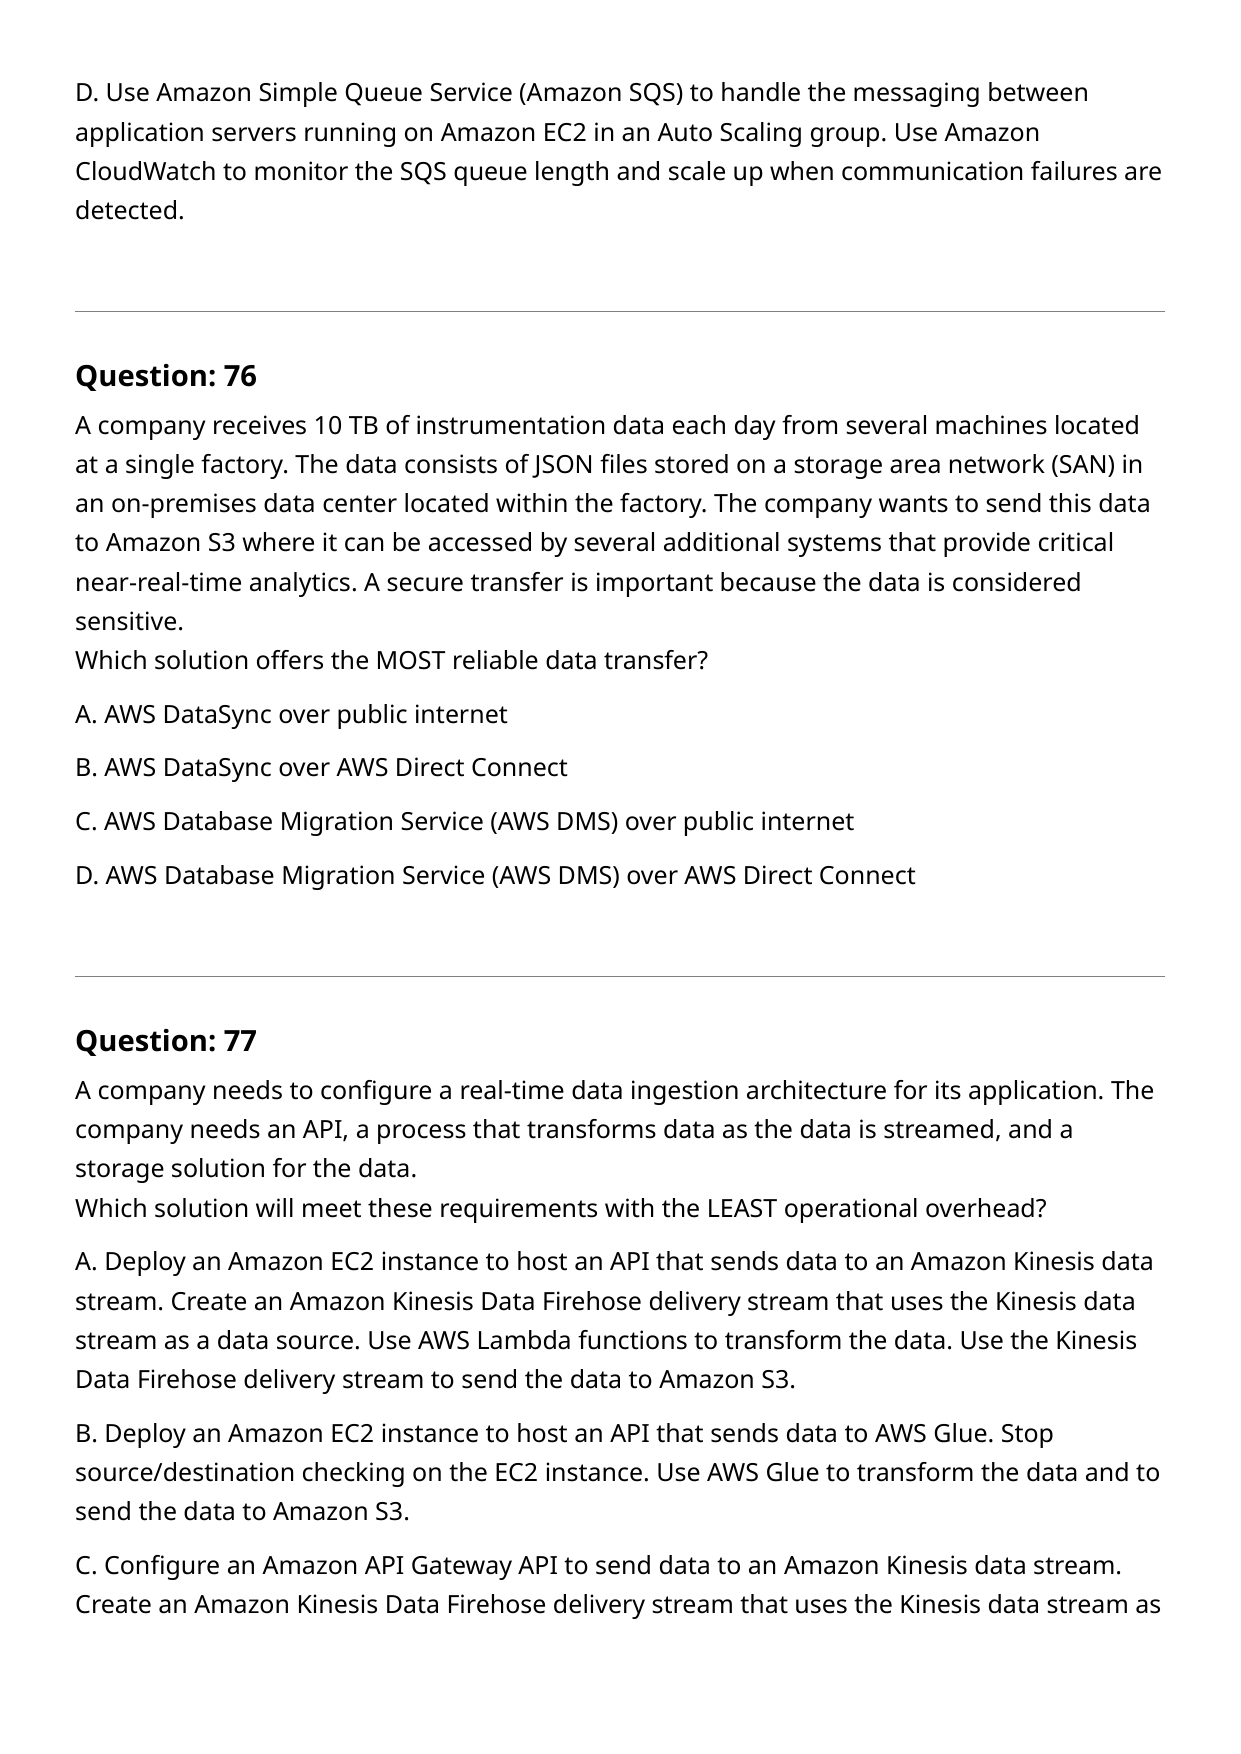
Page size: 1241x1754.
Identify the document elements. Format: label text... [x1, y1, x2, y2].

text B. Deploy an Amazon EC2 instance to host an API that sends data to AWS Glue. Stop source/destination checking on the EC2 instance. Use AWS Glue to transform the data and to send the data to Amazon S3. [75, 1415, 1165, 1528]
text C. AWS Database Migration Service (AWS DMS) over public internet [75, 804, 1165, 838]
text A. Deploy an Amazon EC2 instance to host an API that sends data to an Amazon Kinesis data stream. Create an Amazon Kinesis Data Firehose delivery stream that uses the Kinesis data stream as a data source. Use AWS Lambda functions to transform the data. Use the Kinesis Data Firehose delivery stream to send the data to Amazon S3. [75, 1244, 1165, 1396]
text B. AWS DataSync over AWS Direct Connect [75, 750, 1165, 784]
subtitle Question: 77 [75, 1021, 1165, 1060]
text A. AWS DataSync over public internet [75, 696, 1165, 730]
text C. Configure an Amazon API Gateway API to send data to an Amazon Kinesis data stream. Create an Amazon Kinesis Data Firehose delivery stream that uses the Kinesis data stream as [75, 1547, 1165, 1621]
text D. AWS Database Migration Service (AWS DMS) over AWS Direct Connect [75, 858, 1165, 892]
subtitle Question: 76 [75, 355, 1165, 395]
text A company needs to configure a real-time data ingestion architecture for its application. The company needs an API, a process that transforms data as the data is streamed, and a storage solution for the data. Which solution will meet these requirements with the LEAST operational overhead? [75, 1073, 1165, 1224]
text A company receives 10 TB of instrumentation data each day from several machines located at a single factory. The data consists of JSON files stored on a storage area network (SAN) in an on-premises data center located within the factory. The company wants to send this data to Amazon S3 where it can be accessed by several additional systems that provide critical near-real-time analytics. A secure transfer is important because the data is considered sensitive. Which solution offers the MOST reliable data transfer? [75, 408, 1165, 677]
text D. Use Amazon Simple Queue Service (Amazon SQS) to handle the messaging between application servers running on Amazon EC2 in an Auto Scaling group. Use Amazon CloudWatch to monitor the SQS queue length and scale up when communication failures are detected. [75, 75, 1165, 227]
